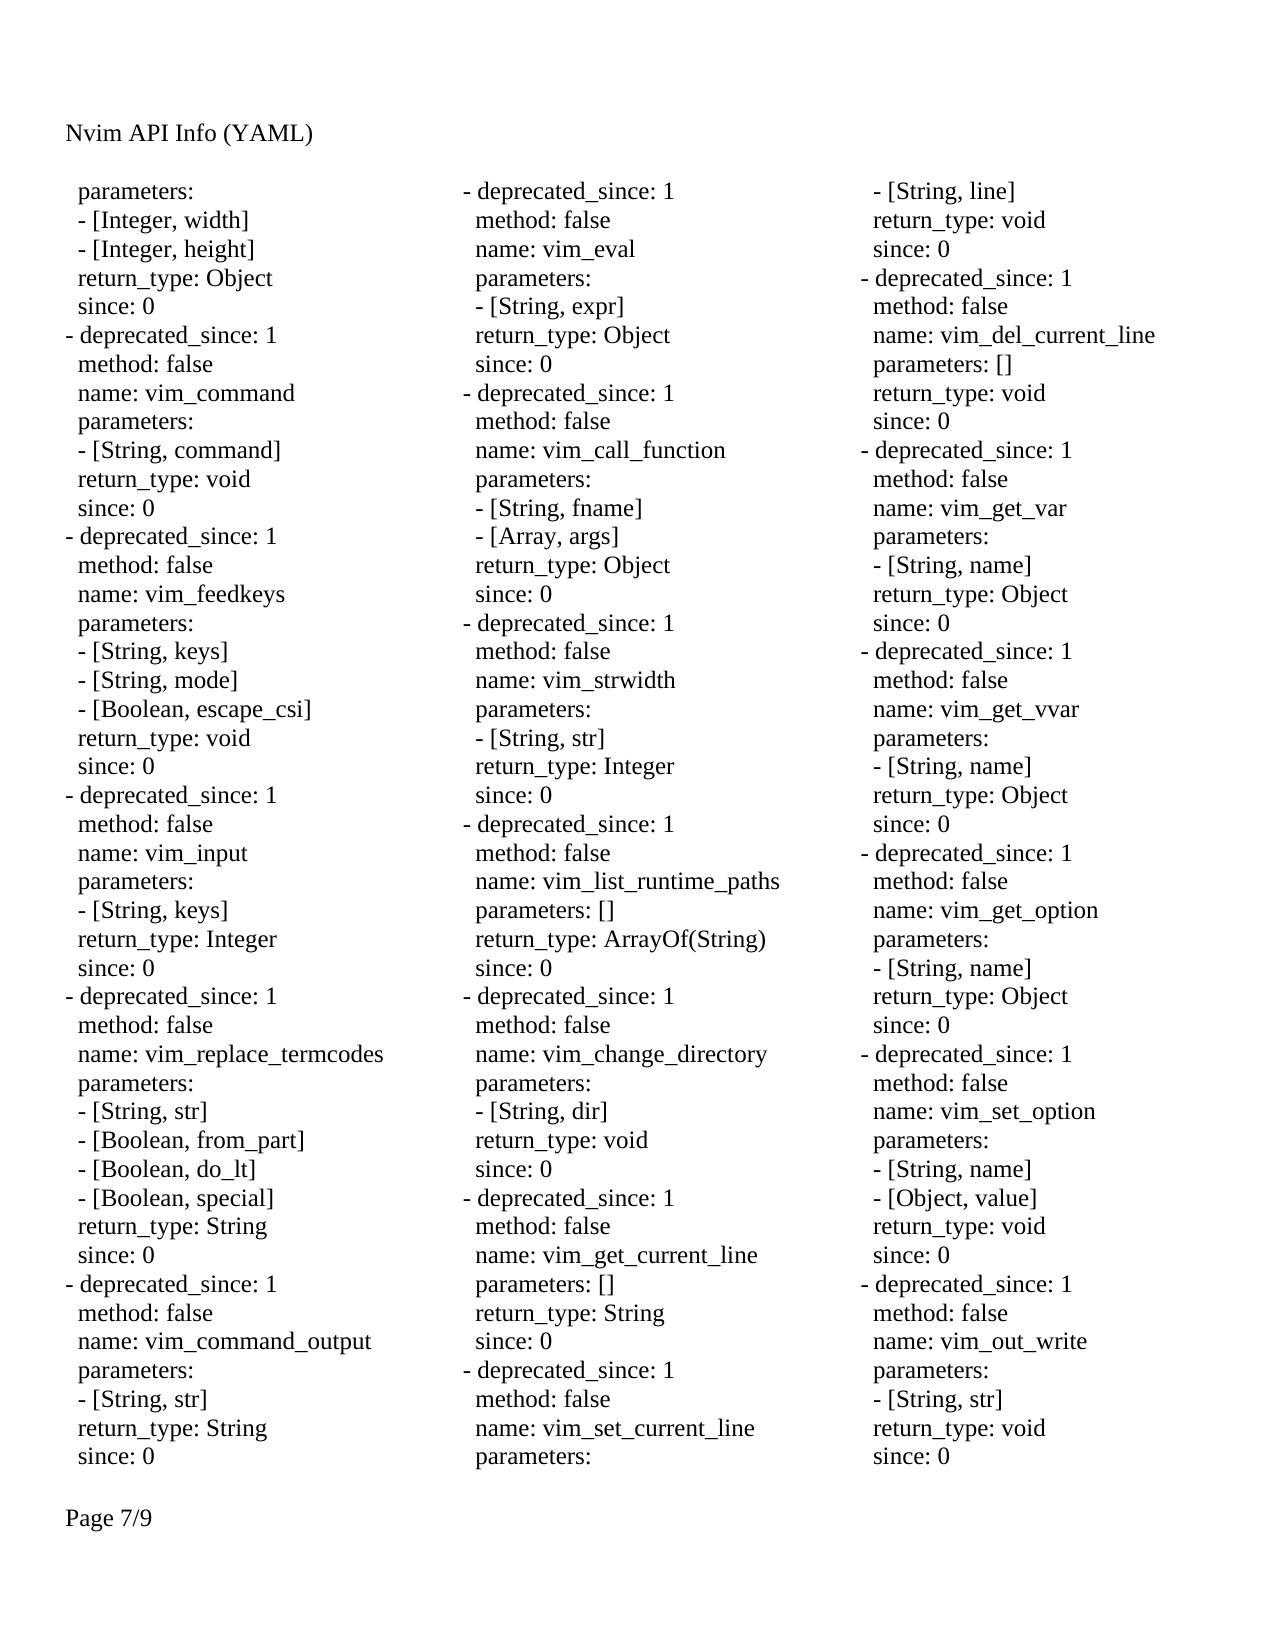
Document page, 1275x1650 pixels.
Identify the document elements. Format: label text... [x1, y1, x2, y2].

text method: false [65, 349, 433, 378]
text parameters: [860, 521, 1228, 550]
text return_type: ArrayOf(String) [463, 924, 830, 953]
text method: false [65, 1298, 433, 1326]
text - [String, name] [860, 751, 1228, 780]
text method: false [463, 406, 830, 435]
text method: false [860, 1298, 1228, 1326]
text - deprecated_since: 1 [463, 809, 830, 838]
text since: 0 [65, 291, 433, 320]
text name: vim_del_current_line [860, 320, 1228, 349]
text name: vim_call_function [463, 435, 830, 464]
text - deprecated_since: 1 [463, 1183, 830, 1211]
text method: false [463, 838, 830, 866]
text name: vim_list_runtime_paths [463, 866, 830, 895]
text - deprecated_since: 1 [463, 378, 830, 406]
text method: false [860, 291, 1228, 320]
text parameters: [65, 176, 433, 205]
text name: vim_feedkeys [65, 579, 433, 608]
text parameters: [] [463, 895, 830, 924]
text parameters: [860, 1355, 1228, 1384]
text - [String, keys] [65, 636, 433, 665]
text return_type: Object [463, 550, 830, 579]
text parameters: [65, 866, 433, 895]
text - deprecated_since: 1 [463, 1355, 830, 1384]
text return_type: Object [860, 780, 1228, 809]
text return_type: Object [860, 579, 1228, 608]
text since: 0 [860, 809, 1228, 838]
text - [String, fname] [463, 493, 830, 521]
text - deprecated_since: 1 [463, 176, 830, 205]
text since: 0 [463, 1154, 830, 1183]
text return_type: Integer [65, 924, 433, 953]
text name: vim_command_output [65, 1326, 433, 1355]
text method: false [463, 205, 830, 234]
text - deprecated_since: 1 [65, 320, 433, 349]
text - [String, expr] [463, 291, 830, 320]
text - [String, mode] [65, 665, 433, 694]
text - [Boolean, escape_csi] [65, 694, 433, 723]
text since: 0 [65, 953, 433, 981]
text return_type: String [463, 1298, 830, 1326]
text return_type: void [860, 205, 1228, 234]
text since: 0 [65, 493, 433, 521]
text - [Integer, height] [65, 234, 433, 263]
text return_type: Object [65, 263, 433, 291]
text since: 0 [65, 1240, 433, 1269]
text parameters: [860, 924, 1228, 953]
text since: 0 [860, 234, 1228, 263]
text - [String, name] [860, 550, 1228, 579]
text - [String, name] [860, 953, 1228, 981]
text name: vim_replace_termcodes [65, 1039, 433, 1068]
text parameters: [463, 1441, 830, 1470]
text parameters: [65, 1355, 433, 1384]
text name: vim_set_option [860, 1096, 1228, 1125]
text since: 0 [860, 1010, 1228, 1039]
text - deprecated_since: 1 [860, 435, 1228, 464]
text since: 0 [463, 780, 830, 809]
text parameters: [463, 464, 830, 493]
text method: false [463, 1211, 830, 1240]
text return_type: void [860, 1211, 1228, 1240]
text name: vim_strwidth [463, 665, 830, 694]
text - [String, command] [65, 435, 433, 464]
text - deprecated_since: 1 [860, 1269, 1228, 1298]
text - [String, dir] [463, 1096, 830, 1125]
text return_type: void [65, 723, 433, 751]
text - deprecated_since: 1 [860, 263, 1228, 291]
text name: vim_get_var [860, 493, 1228, 521]
text - [String, name] [860, 1154, 1228, 1183]
text return_type: Integer [463, 751, 830, 780]
text - [String, line] [860, 176, 1228, 205]
text method: false [65, 550, 433, 579]
text since: 0 [860, 406, 1228, 435]
text since: 0 [860, 1441, 1228, 1470]
text - [Boolean, from_part] [65, 1125, 433, 1154]
text since: 0 [860, 608, 1228, 636]
text - deprecated_since: 1 [65, 981, 433, 1010]
text method: false [65, 809, 433, 838]
text - deprecated_since: 1 [65, 1269, 433, 1298]
text - [String, str] [463, 723, 830, 751]
text name: vim_get_vvar [860, 694, 1228, 723]
text method: false [860, 464, 1228, 493]
text parameters: [65, 608, 433, 636]
text - [Array, args] [463, 521, 830, 550]
text method: false [860, 665, 1228, 694]
text parameters: [860, 1125, 1228, 1154]
text - [Boolean, special] [65, 1183, 433, 1211]
text parameters: [463, 263, 830, 291]
text method: false [463, 636, 830, 665]
text return_type: void [65, 464, 433, 493]
text parameters: [65, 1068, 433, 1096]
text - deprecated_since: 1 [65, 780, 433, 809]
text since: 0 [463, 953, 830, 981]
text return_type: Object [463, 320, 830, 349]
text since: 0 [860, 1240, 1228, 1269]
text parameters: [463, 1068, 830, 1096]
text method: false [463, 1384, 830, 1413]
text name: vim_set_current_line [463, 1413, 830, 1441]
text since: 0 [65, 751, 433, 780]
text parameters: [463, 694, 830, 723]
text - [String, keys] [65, 895, 433, 924]
text method: false [860, 1068, 1228, 1096]
text - deprecated_since: 1 [860, 636, 1228, 665]
text name: vim_input [65, 838, 433, 866]
text since: 0 [463, 1326, 830, 1355]
text - [Integer, width] [65, 205, 433, 234]
text return_type: String [65, 1413, 433, 1441]
text method: false [860, 866, 1228, 895]
text return_type: String [65, 1211, 433, 1240]
text - deprecated_since: 1 [860, 1039, 1228, 1068]
text method: false [65, 1010, 433, 1039]
text since: 0 [463, 349, 830, 378]
text name: vim_command [65, 378, 433, 406]
text return_type: Object [860, 981, 1228, 1010]
text - deprecated_since: 1 [65, 521, 433, 550]
text - [String, str] [860, 1384, 1228, 1413]
text - deprecated_since: 1 [463, 608, 830, 636]
text return_type: void [860, 378, 1228, 406]
text name: vim_eval [463, 234, 830, 263]
text name: vim_get_option [860, 895, 1228, 924]
text name: vim_get_current_line [463, 1240, 830, 1269]
text parameters: [] [860, 349, 1228, 378]
text since: 0 [463, 579, 830, 608]
text method: false [463, 1010, 830, 1039]
text parameters: [65, 406, 433, 435]
text - [Object, value] [860, 1183, 1228, 1211]
text since: 0 [65, 1441, 433, 1470]
text name: vim_out_write [860, 1326, 1228, 1355]
text - [String, str] [65, 1096, 433, 1125]
text - [String, str] [65, 1384, 433, 1413]
text - [Boolean, do_lt] [65, 1154, 433, 1183]
text return_type: void [463, 1125, 830, 1154]
text - deprecated_since: 1 [463, 981, 830, 1010]
text - deprecated_since: 1 [860, 838, 1228, 866]
text parameters: [] [463, 1269, 830, 1298]
text name: vim_change_directory [463, 1039, 830, 1068]
text parameters: [860, 723, 1228, 751]
text return_type: void [860, 1413, 1228, 1441]
